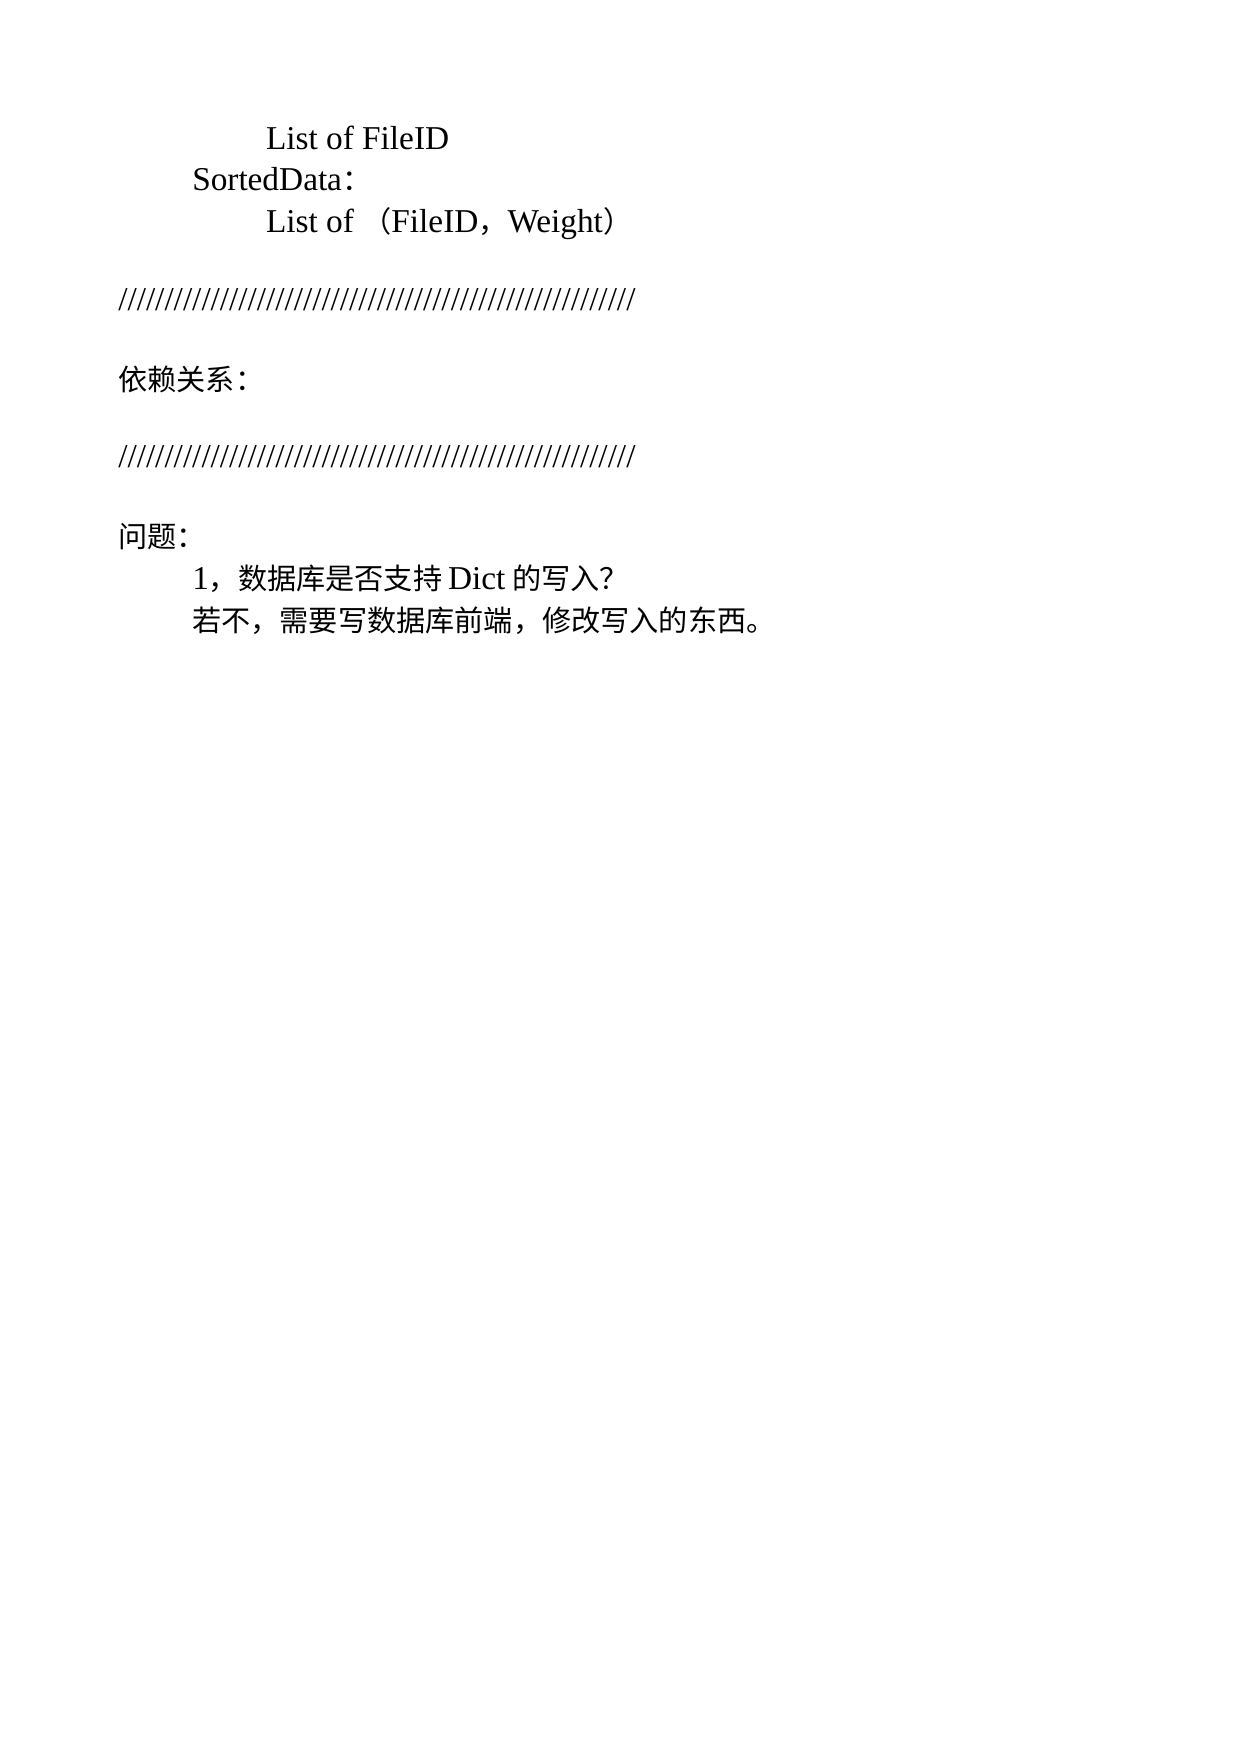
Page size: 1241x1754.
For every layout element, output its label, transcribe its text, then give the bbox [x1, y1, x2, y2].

text SortedData： [118, 156, 1122, 199]
text 若不，需要写数据库前端，修改写入的东西。 [118, 598, 1122, 640]
text List of （FileID，Weight） [118, 199, 1122, 241]
text List of FileID [118, 118, 1122, 156]
text 依赖关系： [118, 356, 1122, 398]
text //////////////////////////////////////////////////////// [118, 437, 1122, 475]
text //////////////////////////////////////////////////////// [118, 279, 1122, 318]
text 问题： [118, 513, 1122, 556]
text 1，数据库是否支持Dict的写入？ [118, 556, 1122, 598]
